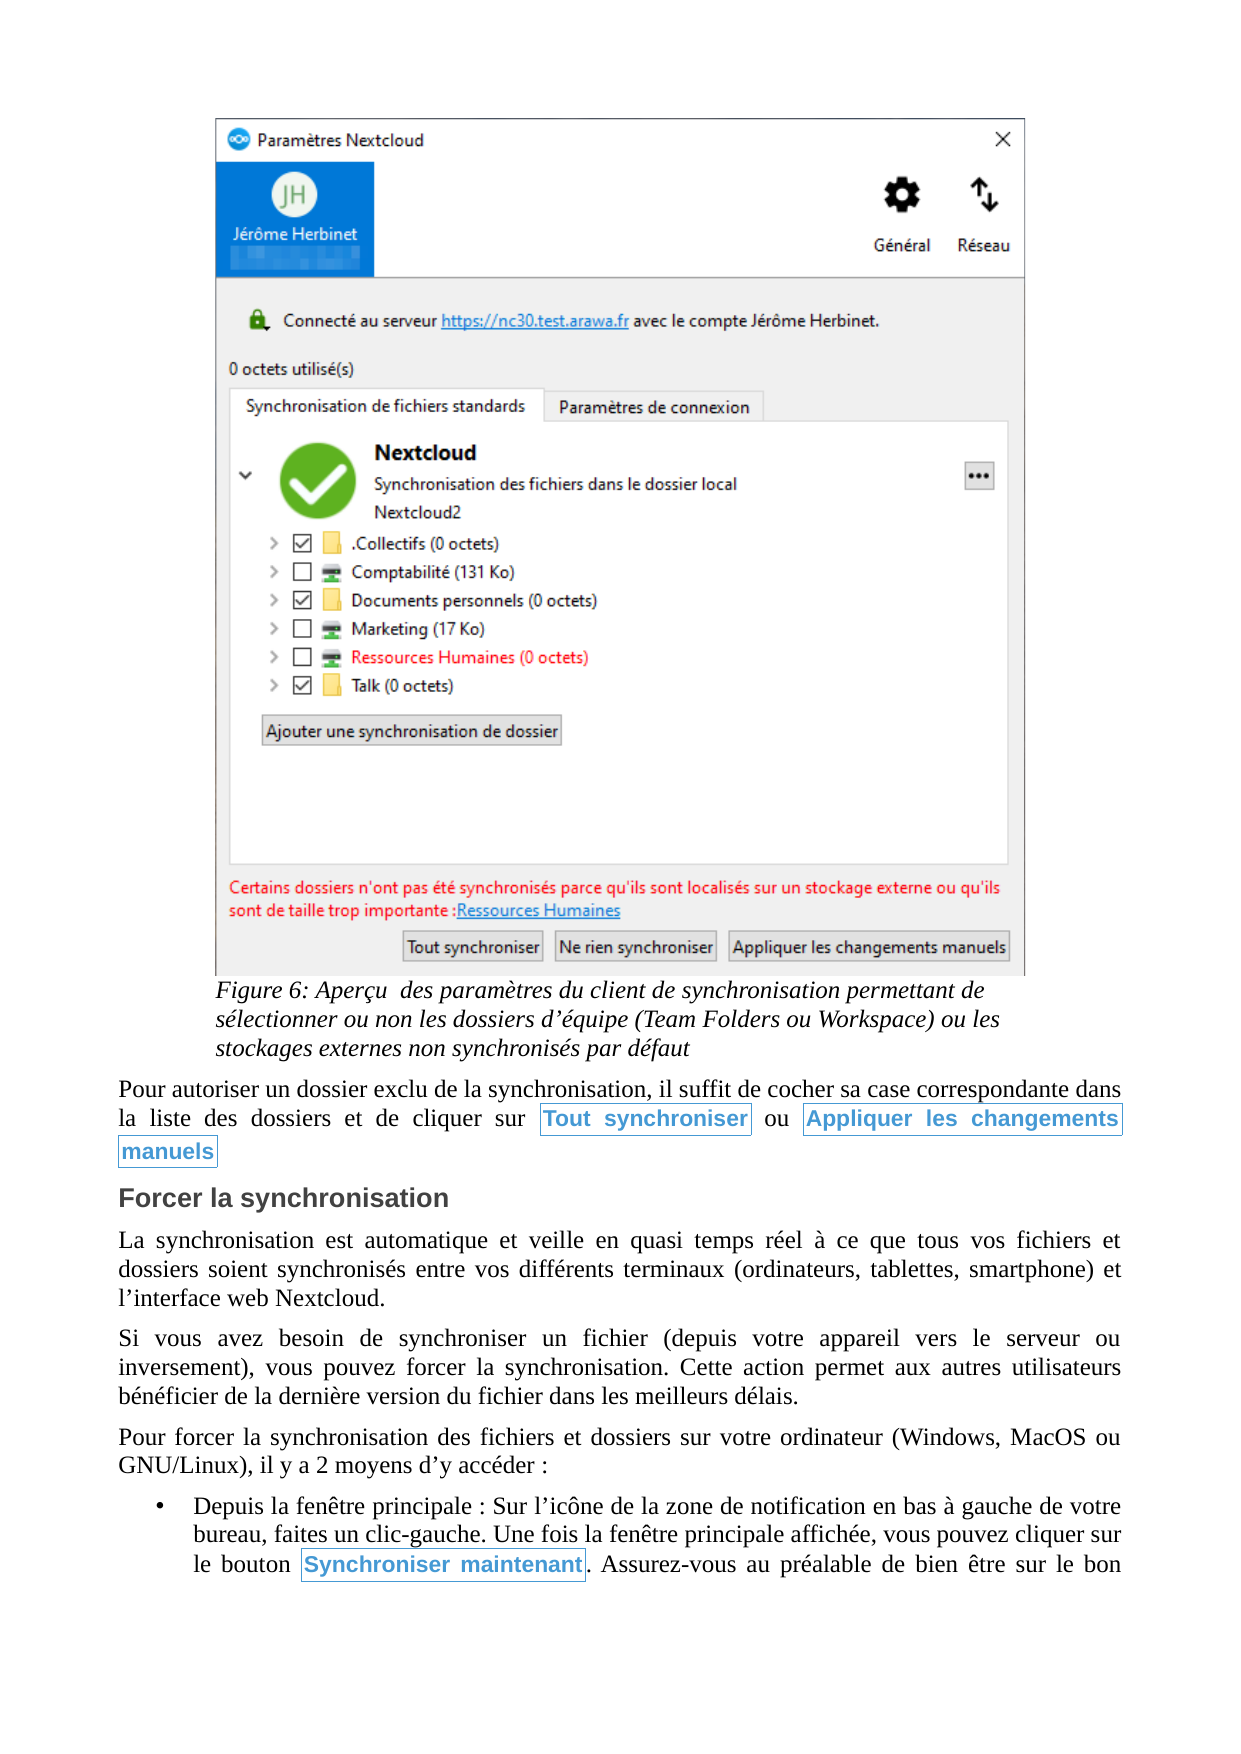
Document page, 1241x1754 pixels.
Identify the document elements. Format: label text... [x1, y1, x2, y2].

text Pour autoriser un dossier exclu de la synchronisation, il suffit de cocher sa case correspondante dans la liste des dossiers et de cliquer sur Tout synchroniser ou Appliquer les changements manuels [118, 1074, 1122, 1167]
text Pour forcer la synchronisation des fichiers et dossiers sur votre ordinateur (Windows, MacOS ou GNU/Linux), il y a 2 moyens d’y accéder : [118, 1422, 1122, 1479]
text Figure 6: Aperçu des paramètres du client de synchronisation permettant de sélectionner ou non les dossiers d’équipe (Team Folders ou Workspace) ou les stockages externes non synchronisés par défaut [215, 976, 1025, 1062]
picture [215, 118, 1025, 976]
subtitle Forcer la synchronisation [118, 1182, 1122, 1213]
text Si vous avez besoin de synchroniser un fichier (depuis votre appareil vers le serveur ou inversement), vous pouvez forcer la synchronisation. Cette action permet aux autres utilisateurs bénéficier de la dernière version du fichier dans les meilleurs délais. [118, 1323, 1122, 1410]
text La synchronisation est automatique et veille en quasi temps réel à ce que tous vos fichiers et dossiers soient synchronisés entre vos différents terminaux (ordinateurs, tablettes, smartphone) et l’interface web Nextcloud. [118, 1226, 1122, 1312]
list Depuis la fenêtre principale : Sur l’icône de la zone de notification en bas à gauche de votre bureau, faites un clic-gauche. Une fois la fenêtre principale affichée, vous pouvez cliquer sur le bouton Synchroniser maintenant. Assurez-vous au préalable de bien être sur le bon [156, 1491, 1122, 1581]
